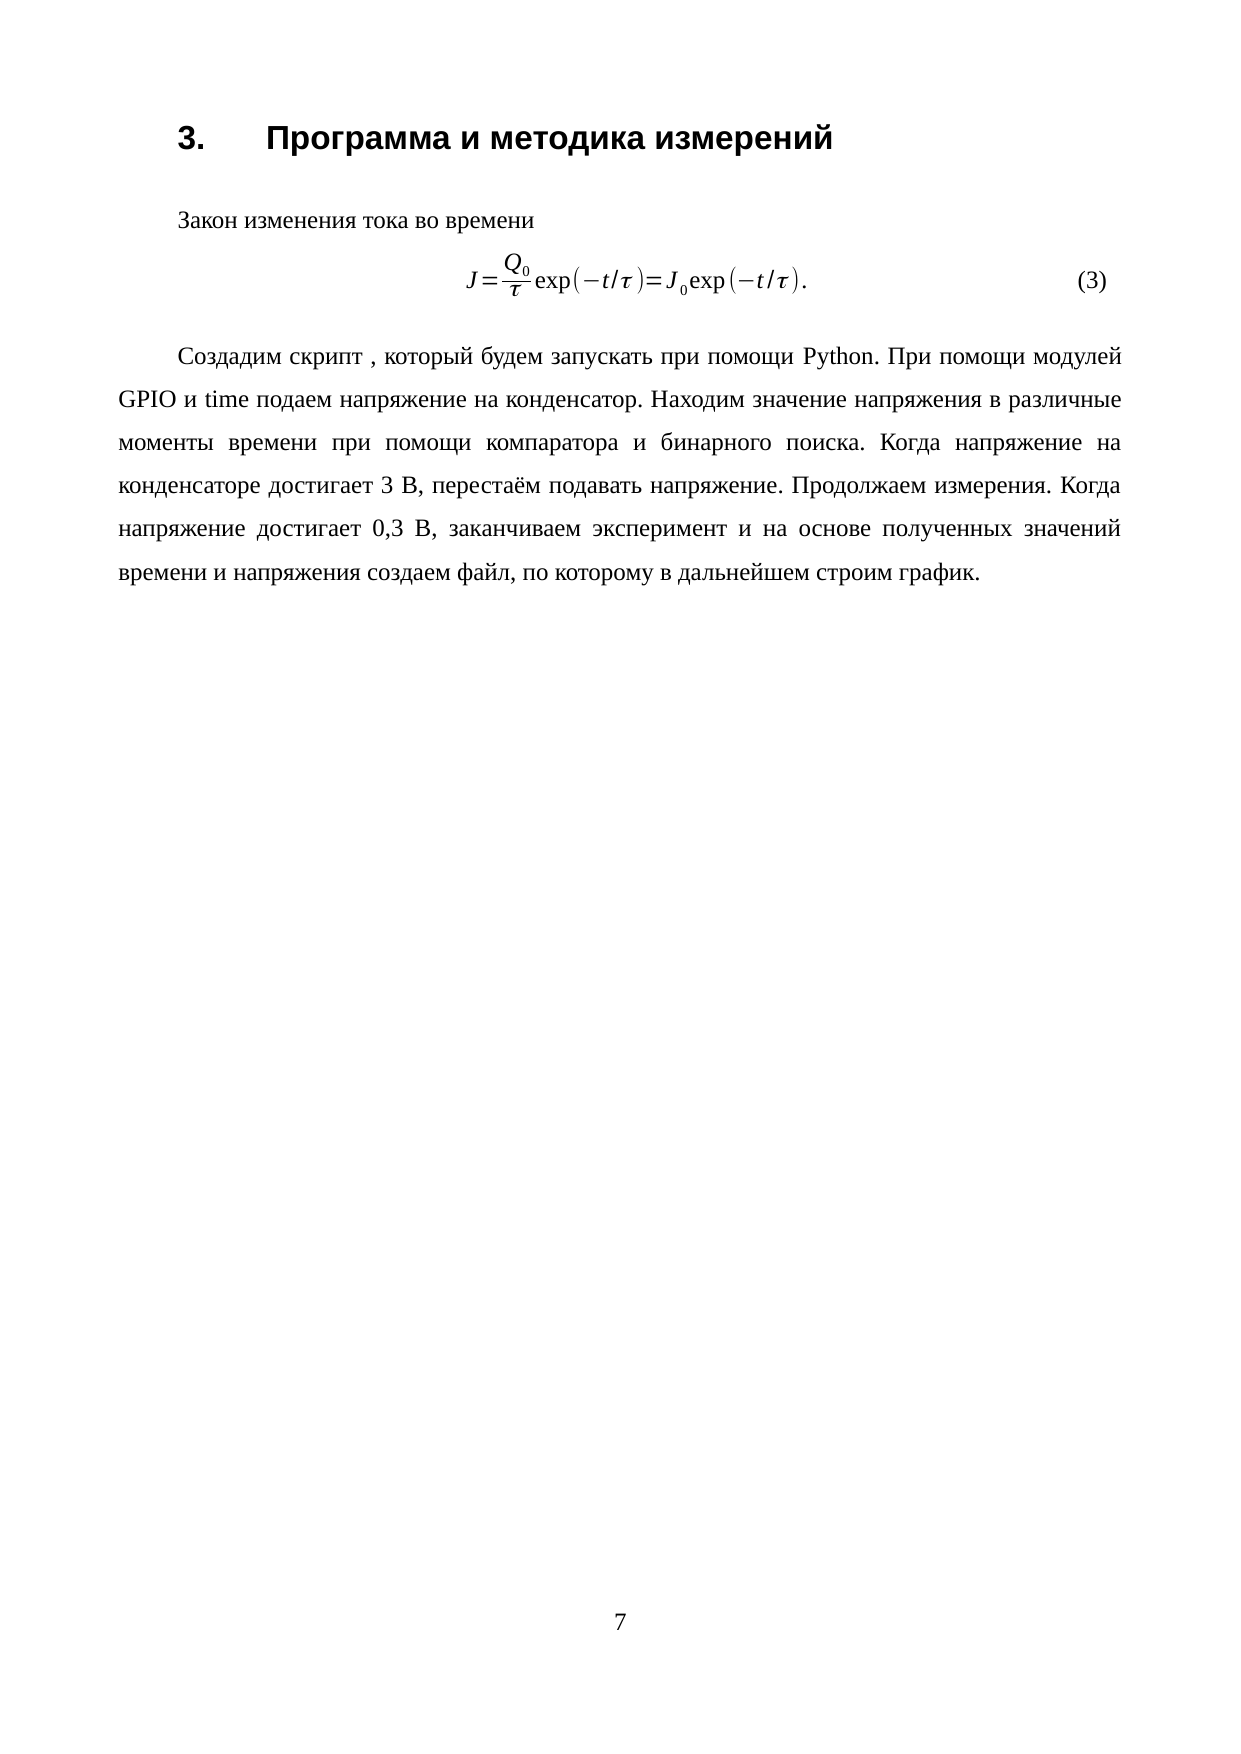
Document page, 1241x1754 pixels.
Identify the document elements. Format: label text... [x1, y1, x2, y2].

subtitle Программа и методика измерений [118, 118, 1122, 157]
text Закон изменения тока во времени [118, 205, 1122, 234]
text (3) [118, 248, 1122, 298]
text Создадим скрипт , который будем запускать при помощи Python. При помощи модулей GPIO и time подаем напряжение на конденсатор. Находим значение напряжения в различные моменты времени при помощи компаратора и бинарного поиска. Когда напряжение на конденсаторе достигает 3 В, перестаём подавать напряжение. Продолжаем измерения. Когда напряжение достигает 0,3 В, заканчиваем эксперимент и на основе полученных значений времени и напряжения создаем файл, по которому в дальнейшем строим график. [118, 341, 1122, 585]
